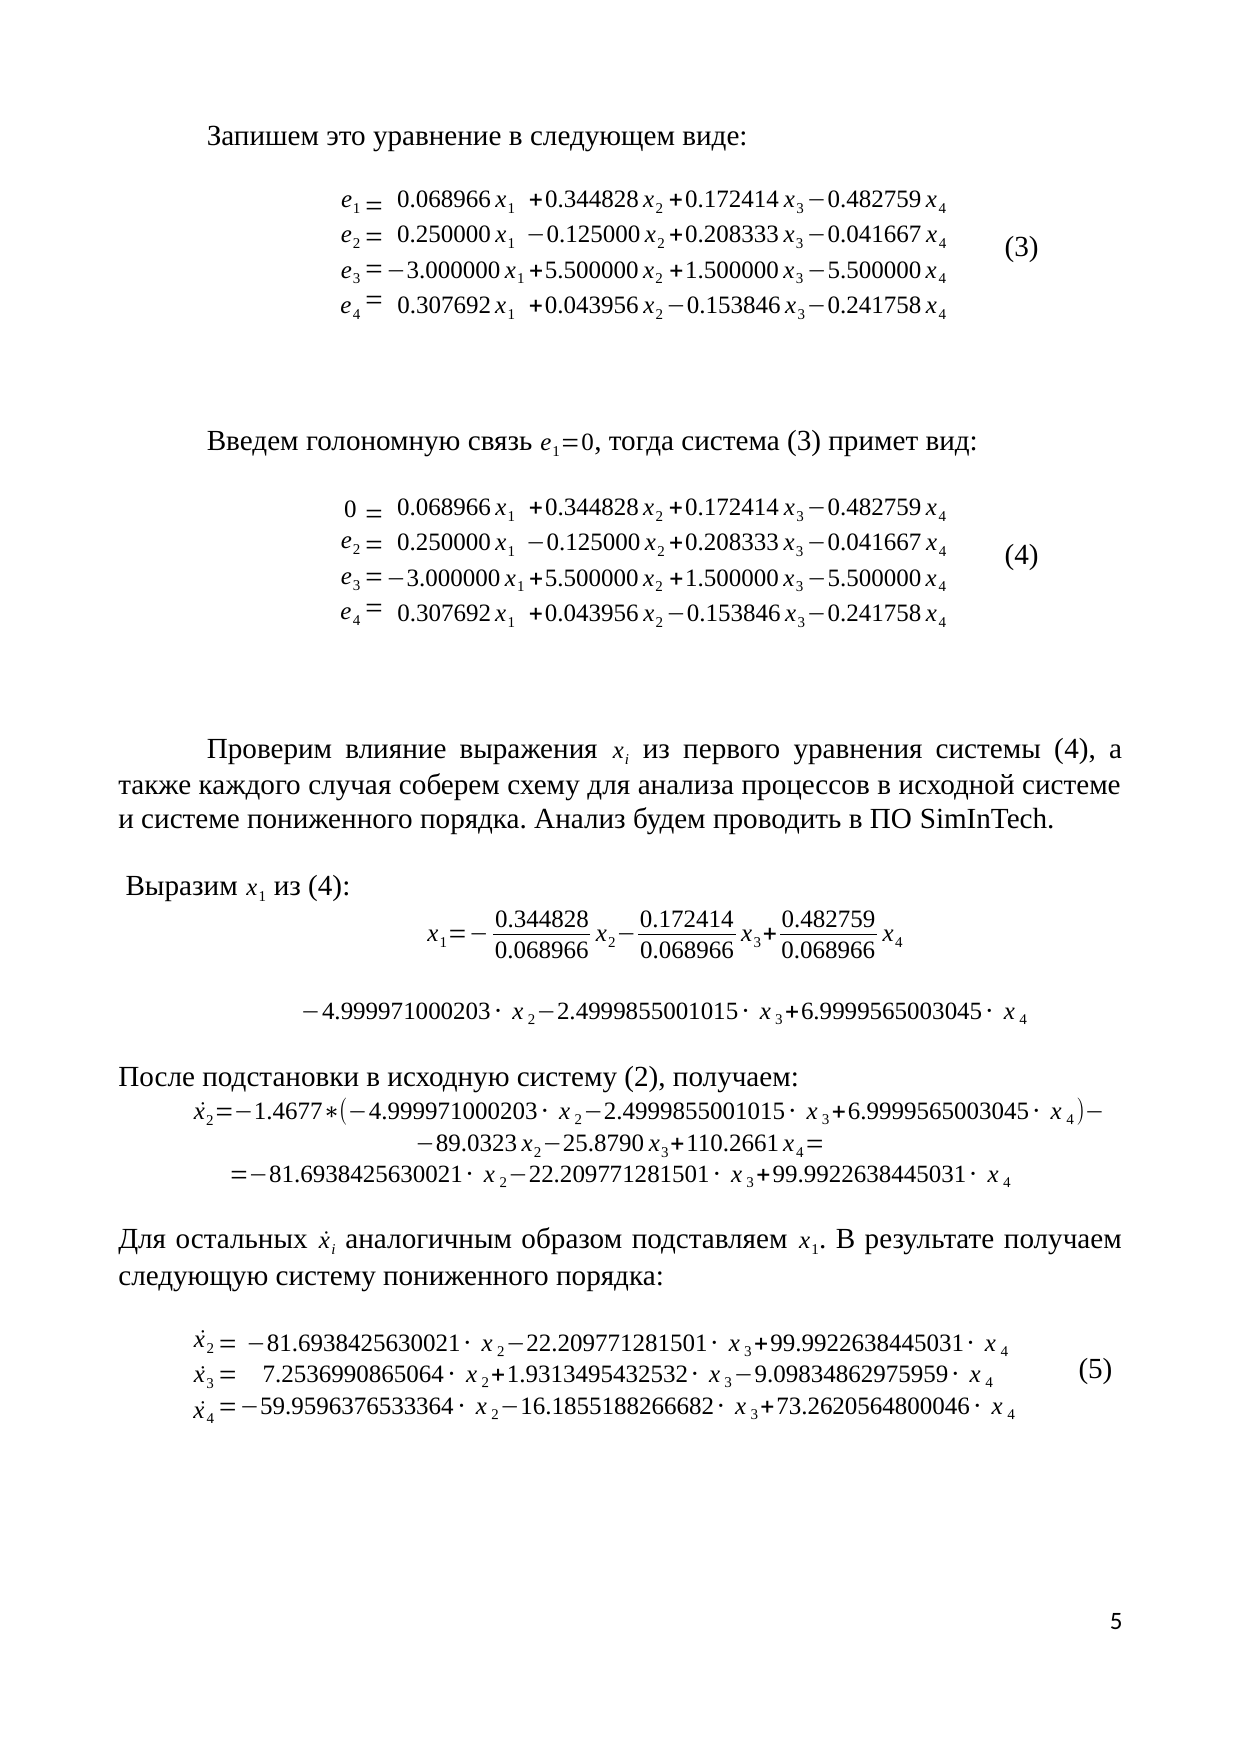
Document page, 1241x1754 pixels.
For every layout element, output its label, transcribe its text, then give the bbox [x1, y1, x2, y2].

text Выразим из (4): [118, 868, 1122, 904]
text Проверим влияние выражения из первого уравнения системы (4), а также каждого случая соберем схему для анализа процессов в исходной системе и системе пониженного порядка. Анализ будем проводить в ПО SimInTech. [118, 731, 1122, 834]
text (5) [118, 1325, 1122, 1427]
text Введем голономную связь , тогда система (3) примет вид: [118, 423, 1122, 459]
text (3) [118, 185, 1122, 322]
text Для остальных аналогичным образом подставляем . В результате получаем следующую систему пониженного порядка: [118, 1222, 1122, 1292]
text Запишем это уравнение в следующем виде: [118, 118, 1122, 152]
text (4) [118, 493, 1122, 630]
text После подстановки в исходную систему (2), получаем: [118, 1059, 1122, 1092]
